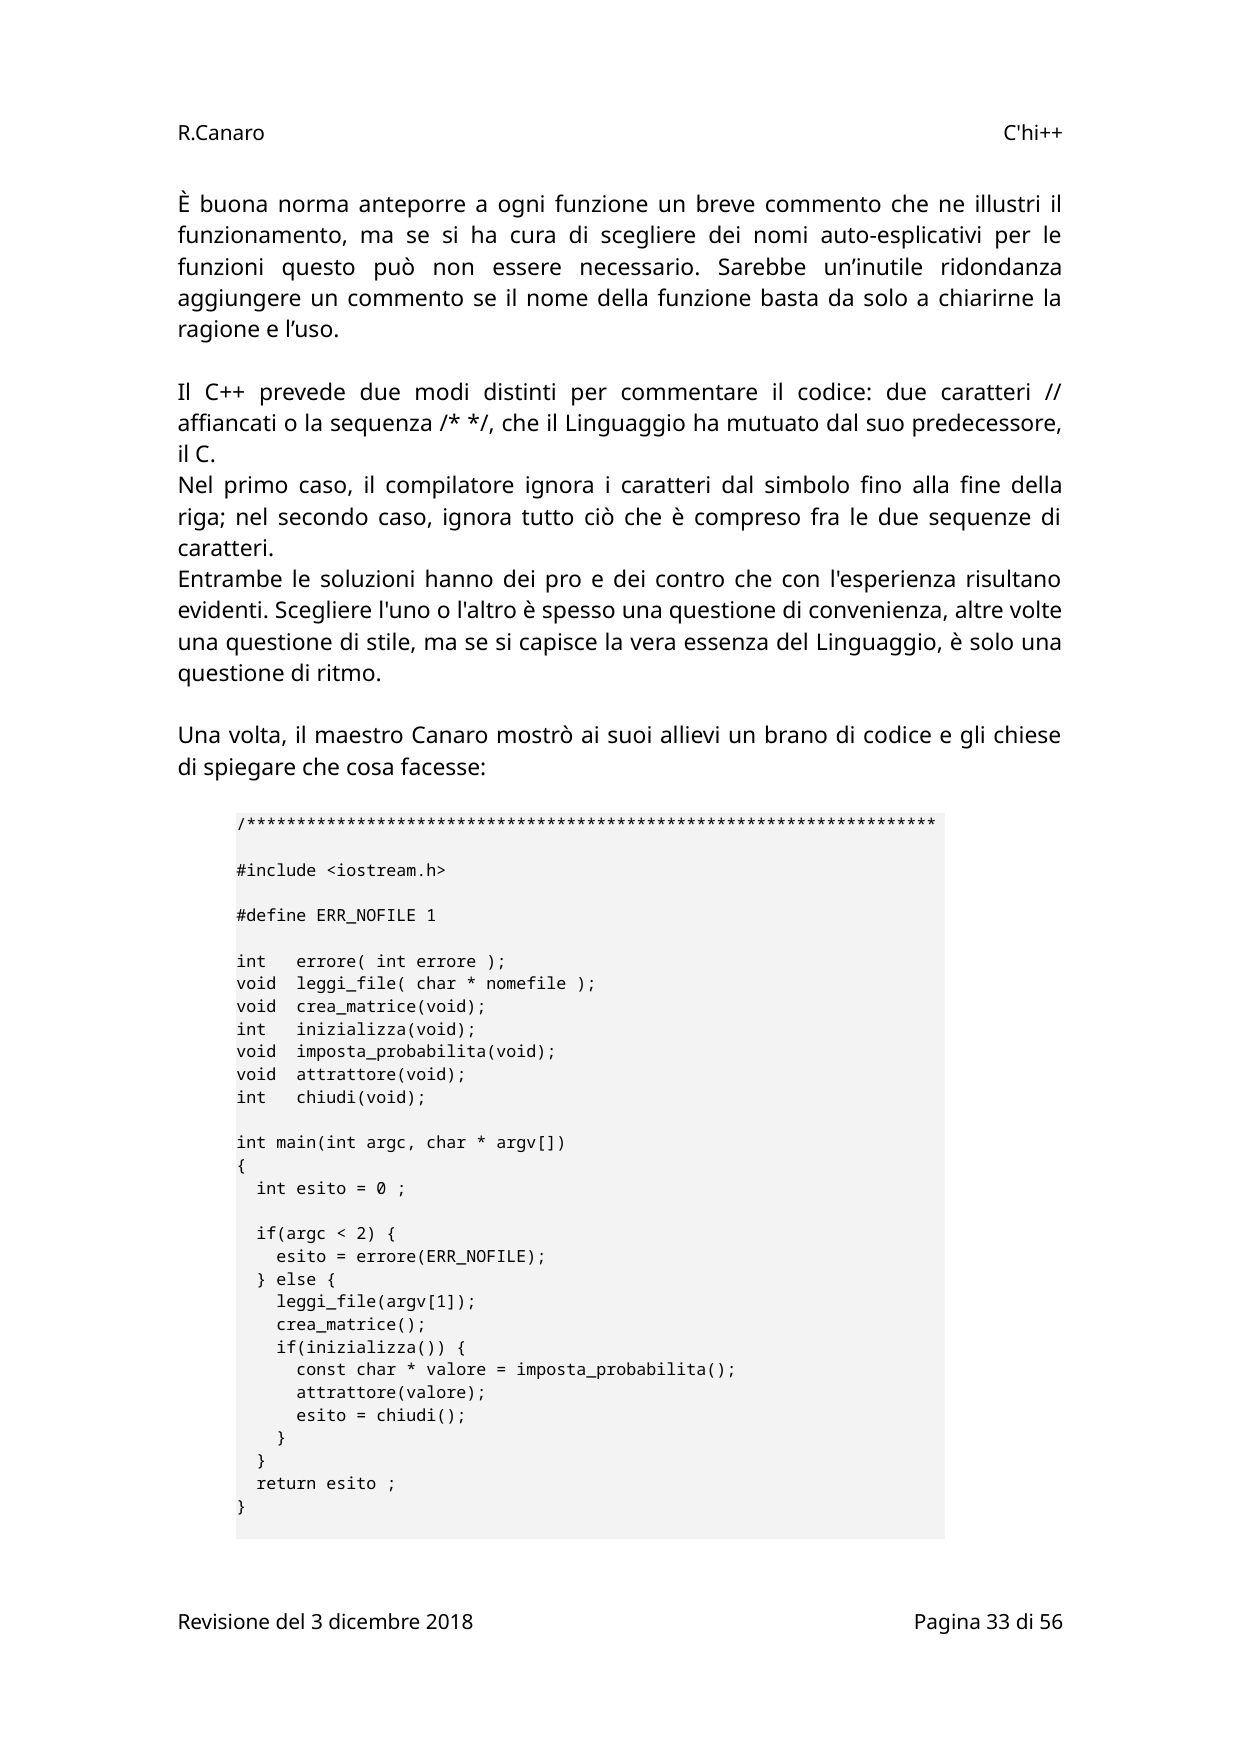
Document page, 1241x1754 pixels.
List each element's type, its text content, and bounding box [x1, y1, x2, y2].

text void leggi_file( char * nomefile ); [236, 972, 945, 994]
text void crea_matrice(void); [236, 994, 945, 1017]
text attrattore(valore); [236, 1381, 945, 1403]
text void attrattore(void); [236, 1063, 945, 1085]
text } [236, 1426, 945, 1449]
text int inizializza(void); [236, 1017, 945, 1040]
text void imposta_probabilita(void); [236, 1040, 945, 1063]
text È buona norma anteporre a ogni funzione un breve commento che ne illustri il funzionamento, ma se si ha cura di scegliere dei nomi auto-esplicativi per le funzioni questo può non essere necessario. Sarebbe un’inutile ridondanza aggiungere un commento se il nome della funzione basta da solo a chiarirne la ragione e l’uso. [177, 188, 1063, 344]
text Nel primo caso, il compilatore ignora i caratteri dal simbolo fino alla fine della riga; nel secondo caso, ignora tutto ciò che è compreso fra le due sequenze di caratteri. [177, 469, 1063, 563]
text } [236, 1494, 945, 1517]
text } [236, 1449, 945, 1471]
text return esito ; [236, 1471, 945, 1494]
text Una volta, il maestro Canaro mostrò ai suoi allievi un brano di codice e gli chiese di spiegare che cosa facesse: [177, 719, 1063, 782]
text /********************************************************************* [236, 813, 945, 836]
text esito = chiudi(); [236, 1403, 945, 1426]
text } else { [236, 1267, 945, 1290]
text #include <iostream.h> [236, 858, 945, 881]
text #define ERR_NOFILE 1 [236, 904, 945, 926]
text const char * valore = imposta_probabilita(); [236, 1358, 945, 1381]
text crea_matrice(); [236, 1312, 945, 1335]
text { [236, 1153, 945, 1176]
text int main(int argc, char * argv[]) [236, 1131, 945, 1153]
text Il C++ prevede due modi distinti per commentare il codice: due caratteri // affiancati o la sequenza /* */, che il Linguaggio ha mutuato dal suo predecessore, il C. [177, 375, 1063, 469]
text int esito = 0 ; [236, 1176, 945, 1199]
text esito = errore(ERR_NOFILE); [236, 1244, 945, 1267]
text if(argc < 2) { [236, 1222, 945, 1244]
text int errore( int errore ); [236, 949, 945, 972]
text Entrambe le soluzioni hanno dei pro e dei contro che con l'esperienza risultano evidenti. Scegliere l'uno o l'altro è spesso una questione di convenienza, altre volte una questione di stile, ma se si capisce la vera essenza del Linguaggio, è solo una questione di ritmo. [177, 563, 1063, 688]
text int chiudi(void); [236, 1085, 945, 1108]
text leggi_file(argv[1]); [236, 1290, 945, 1312]
text if(inizializza()) { [236, 1335, 945, 1358]
